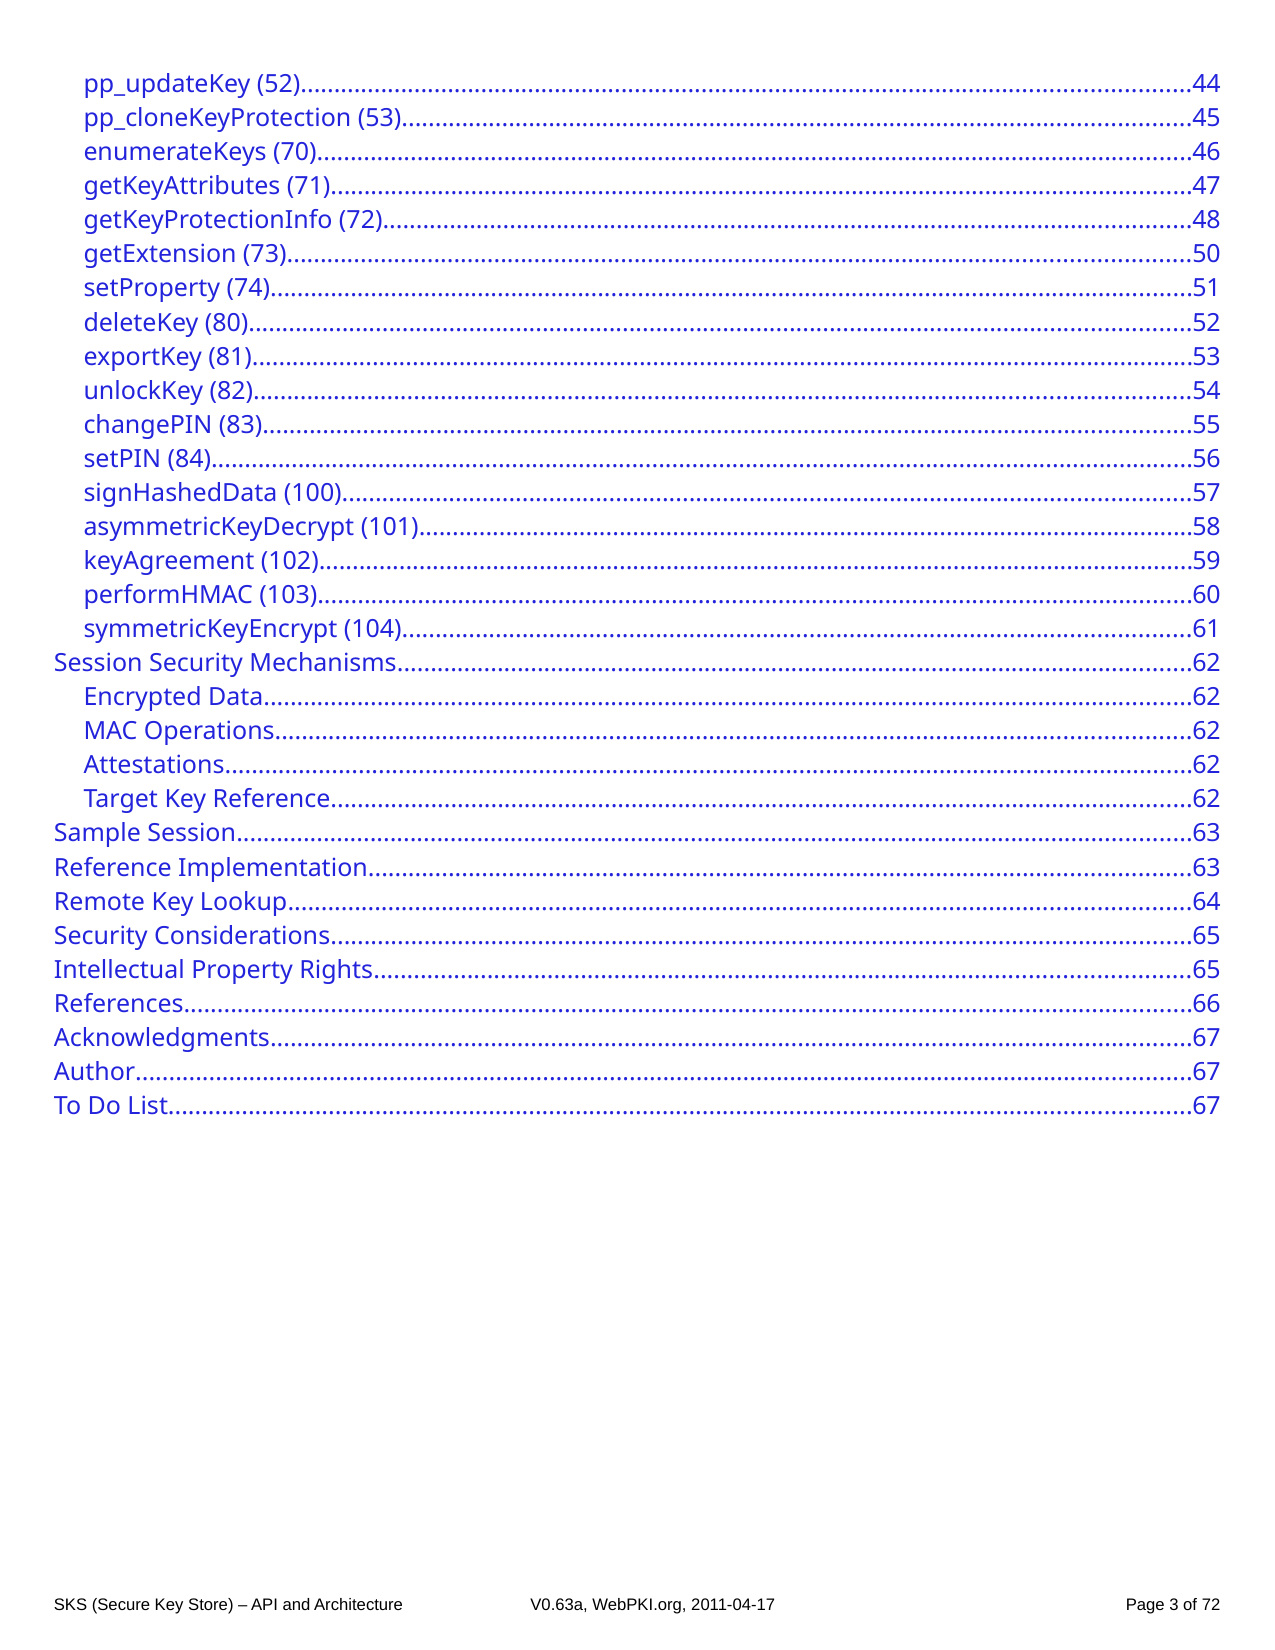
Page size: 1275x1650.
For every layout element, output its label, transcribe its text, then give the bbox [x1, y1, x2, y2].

text Intellectual Property Rights 65 [54, 951, 1221, 985]
text pp_cloneKeyProtection (53) 45 [83, 100, 1221, 134]
text asymmetricKeyDecrypt (101) 58 [83, 508, 1221, 543]
text getExtension (73) 50 [83, 236, 1221, 270]
text setPIN (84) 56 [83, 440, 1221, 474]
text Reference Implementation 63 [54, 849, 1221, 883]
text Author 67 [54, 1053, 1221, 1088]
text getKeyAttributes (71) 47 [83, 168, 1221, 202]
text Acknowledgments 67 [54, 1019, 1221, 1053]
text Attestations 62 [83, 747, 1221, 781]
text References 66 [54, 985, 1221, 1019]
text enumerateKeys (70) 46 [83, 134, 1221, 168]
text getKeyProtectionInfo (72) 48 [83, 202, 1221, 236]
text Sample Session 63 [54, 815, 1221, 849]
text MAC Operations 62 [83, 713, 1221, 747]
text pp_updateKey (52) 44 [83, 66, 1221, 100]
text Target Key Reference 62 [83, 781, 1221, 815]
text Security Considerations 65 [54, 917, 1221, 951]
text deleteKey (80) 52 [83, 304, 1221, 338]
text keyAgreement (102) 59 [83, 543, 1221, 577]
text changePIN (83) 55 [83, 406, 1221, 440]
text exportKey (81) 53 [83, 338, 1221, 372]
text Remote Key Lookup 64 [54, 883, 1221, 917]
text To Do List 67 [54, 1088, 1221, 1122]
text unlockKey (82) 54 [83, 372, 1221, 406]
text Encrypted Data 62 [83, 679, 1221, 713]
text symmetricKeyEncrypt (104) 61 [83, 611, 1221, 645]
text setProperty (74) 51 [83, 270, 1221, 304]
text signHashedData (100) 57 [83, 474, 1221, 508]
text performHMAC (103) 60 [83, 577, 1221, 611]
text Session Security Mechanisms 62 [54, 645, 1221, 679]
